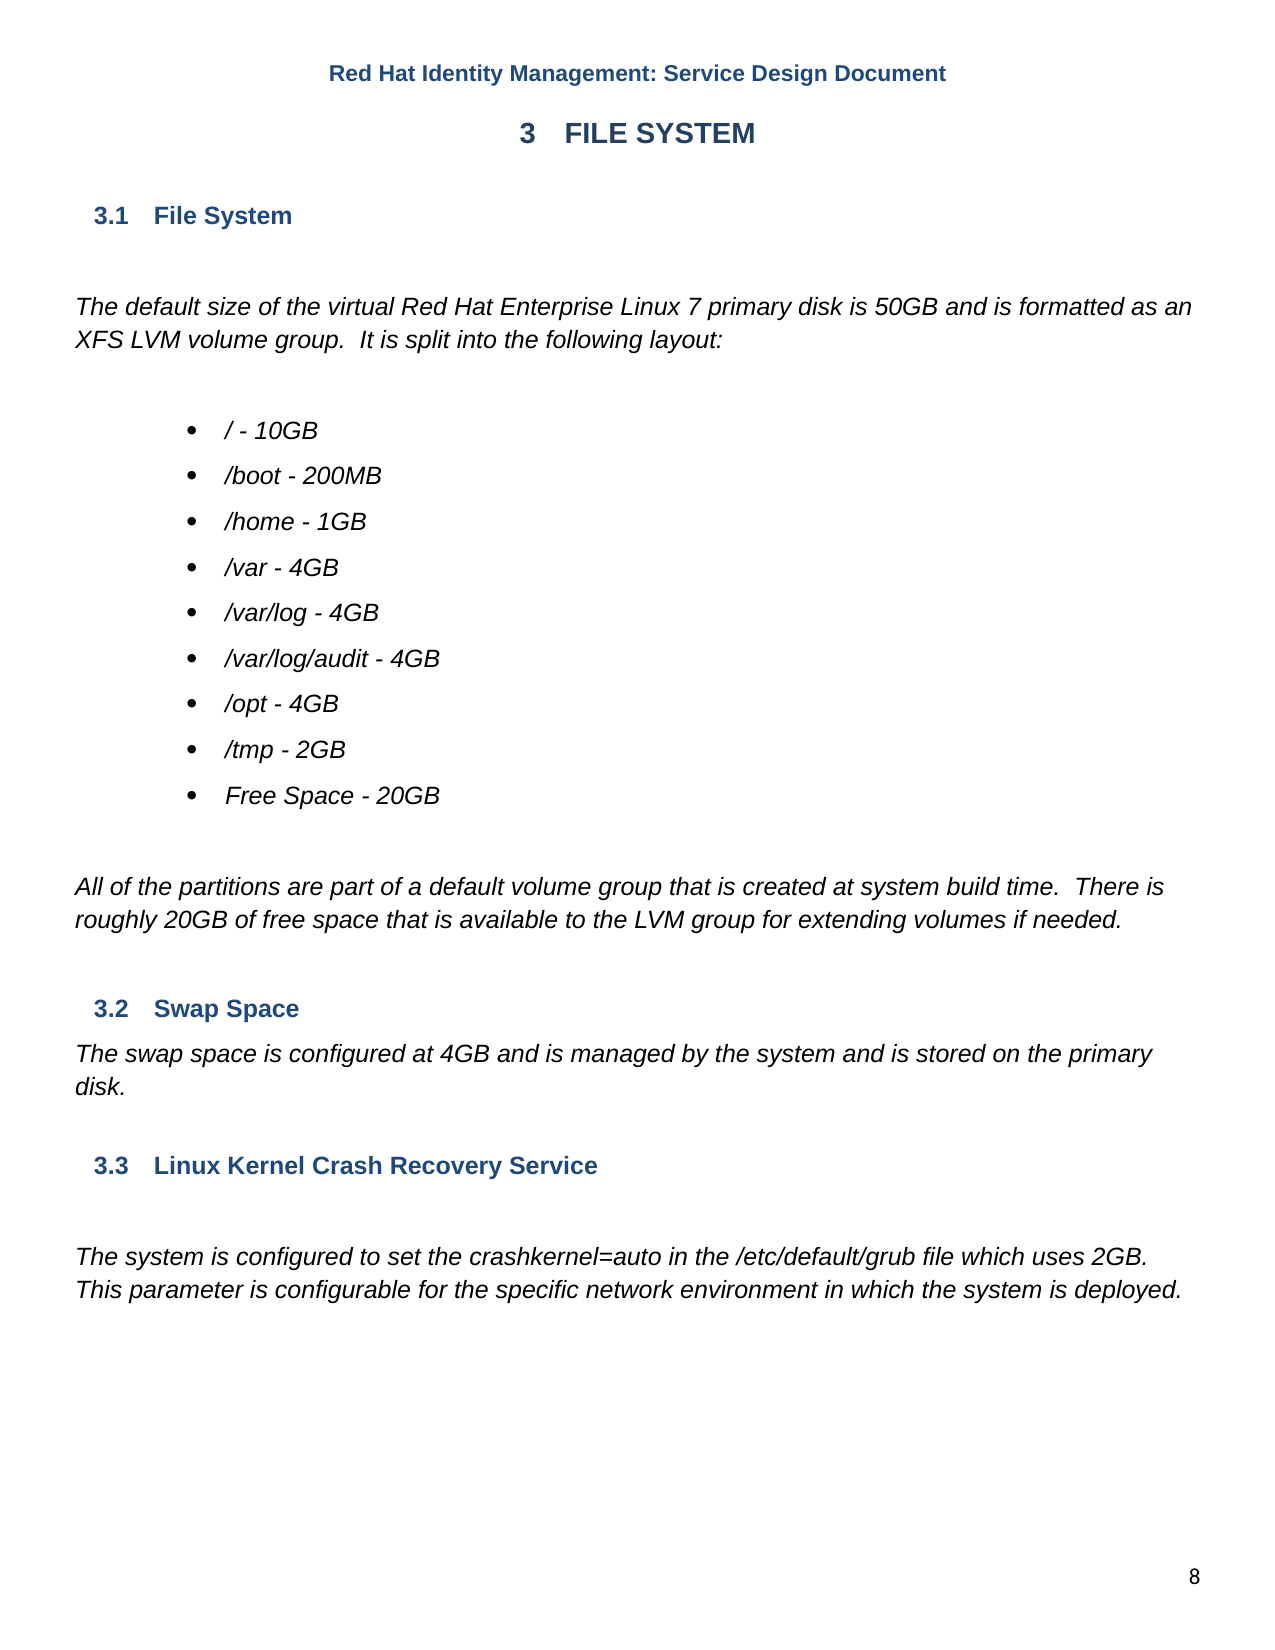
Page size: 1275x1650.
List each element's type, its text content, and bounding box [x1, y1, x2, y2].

list /var/log - 4GB [187, 598, 1200, 627]
list Free Space - 20GB [187, 781, 1200, 809]
subtitle File System [94, 201, 1200, 229]
list /boot - 200MB [187, 461, 1200, 490]
list /home - 1GB [187, 507, 1200, 536]
subtitle Linux Kernel Crash Recovery Service [94, 1151, 1200, 1180]
list /var - 4GB [187, 553, 1200, 581]
text The system is configured to set the crashkernel=auto in the /etc/default/grub file which uses 2GB. This parameter is configurable for the specific network environment in which the system is deployed. [75, 1242, 1200, 1304]
subtitle FILE SYSTEM [75, 117, 1200, 150]
list /tmp - 2GB [187, 735, 1200, 764]
text All of the partitions are part of a default volume group that is created at system build time. There is roughly 20GB of free space that is available to the LVM group for extending volumes if needed. [75, 872, 1200, 934]
text The swap space is configured at 4GB and is managed by the system and is stored on the primary disk. [75, 1039, 1200, 1101]
subtitle Swap Space [94, 994, 1200, 1023]
text The default size of the virtual Red Hat Enterprise Linux 7 primary disk is 50GB and is formatted as an XFS LVM volume group. It is split into the following layout: [75, 292, 1200, 353]
list /opt - 4GB [187, 689, 1200, 718]
list / - 10GB [187, 416, 1200, 444]
list /var/log/audit - 4GB [187, 644, 1200, 673]
